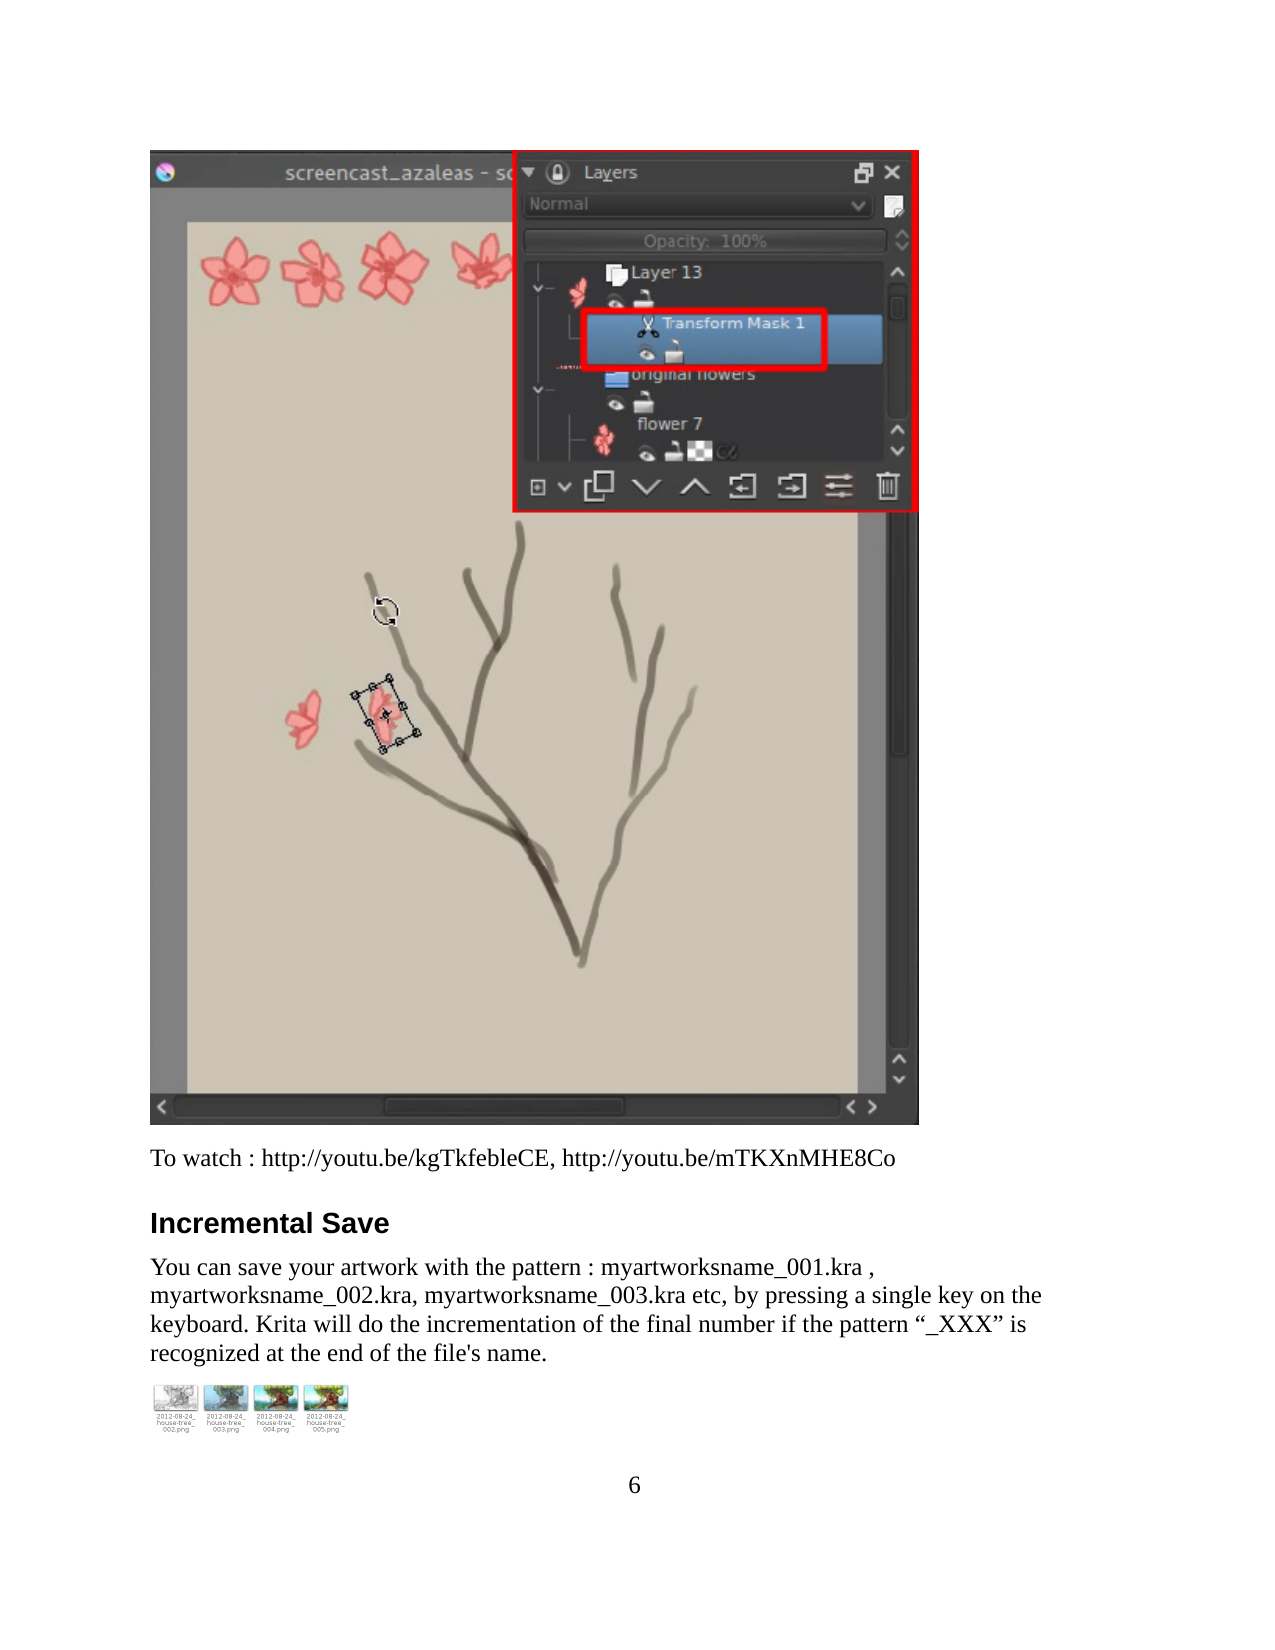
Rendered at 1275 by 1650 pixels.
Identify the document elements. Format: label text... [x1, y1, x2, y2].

text You can save your artwork with the pattern : myartworksname_001.kra , myartworksname_002.kra, myartworksname_003.kra etc, by pressing a single key on the keyboard. Krita will do the incrementation of the final number if the pattern “_XXX” is recognized at the end of the file's name. [150, 1252, 1125, 1367]
picture [150, 150, 919, 1125]
picture [150, 1375, 350, 1439]
subtitle Incremental Save [150, 1206, 1125, 1239]
text To watch : http://youtu.be/kgTkfebleCE, http://youtu.be/mTKXnMHE8Co [150, 1143, 1125, 1172]
